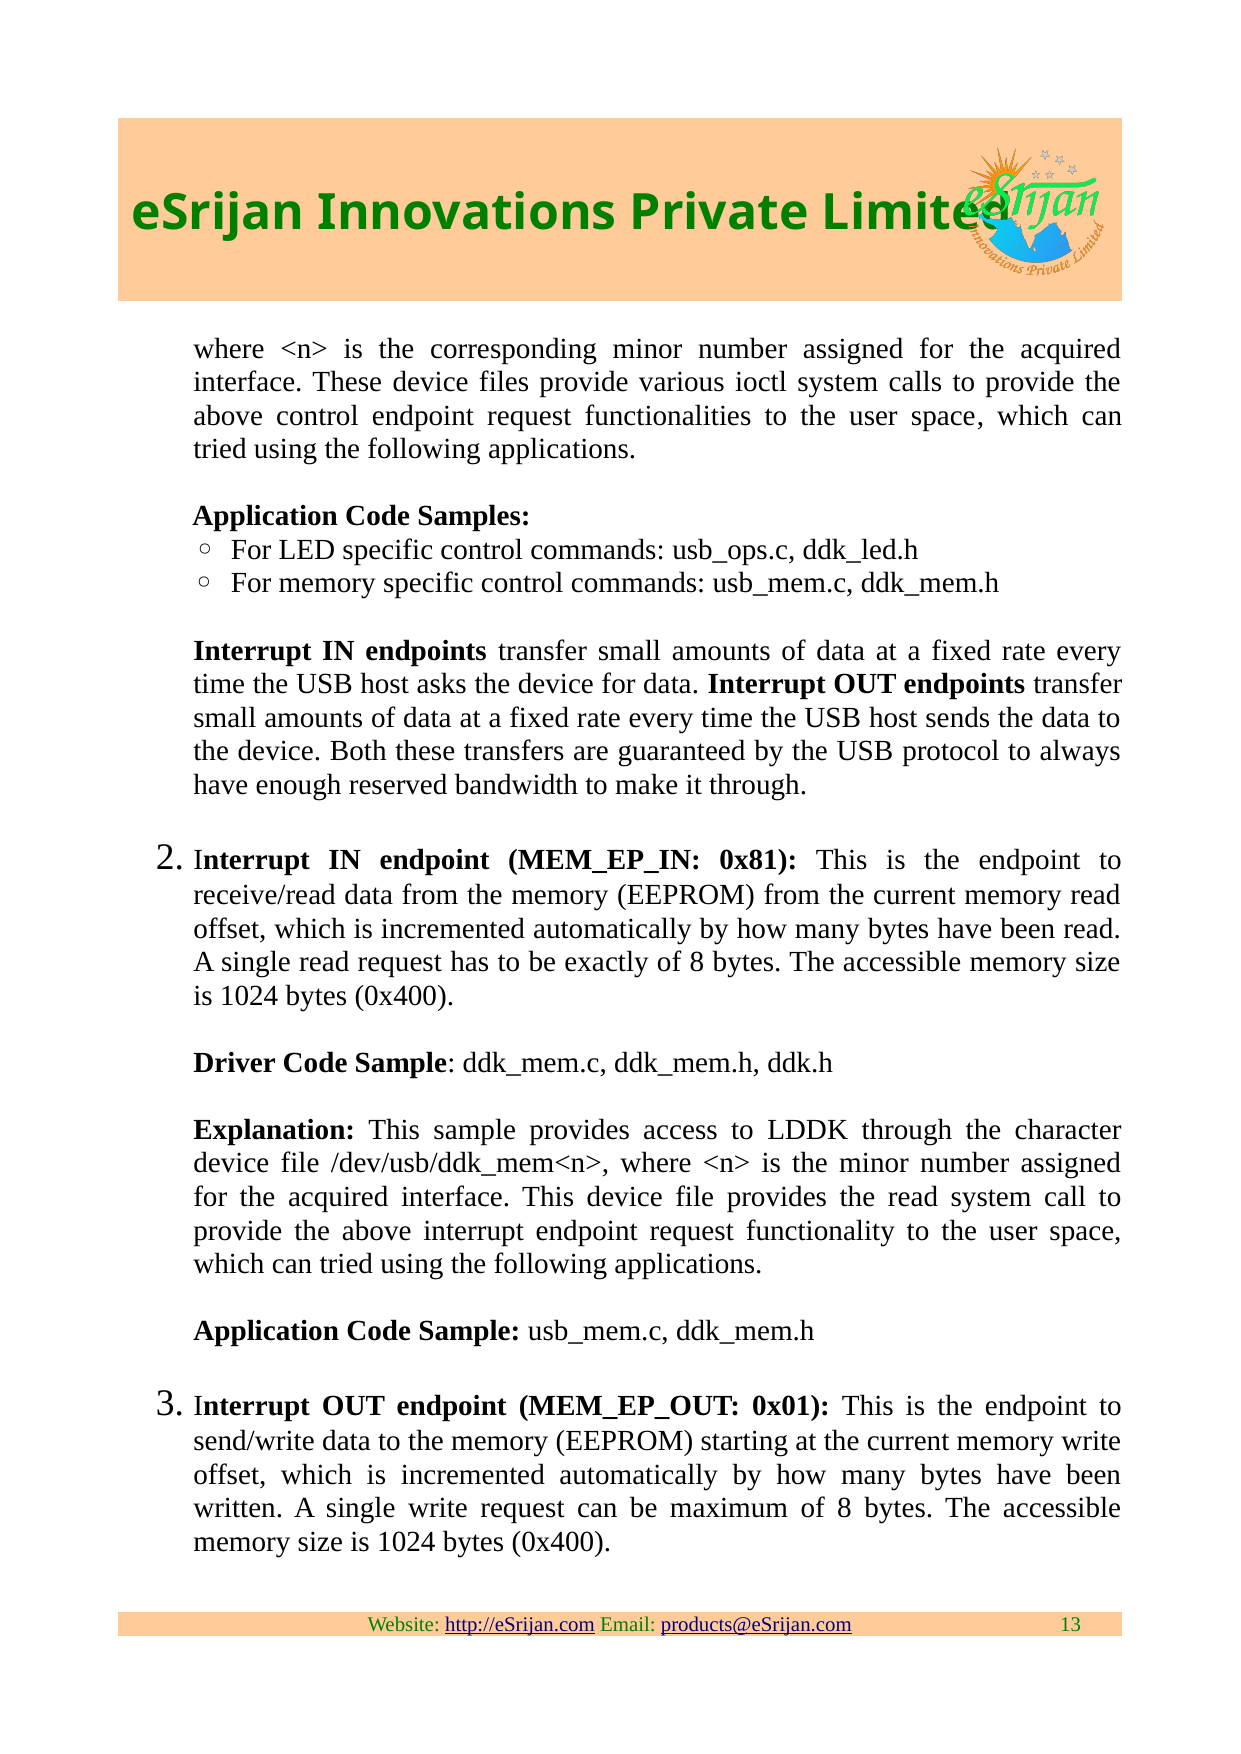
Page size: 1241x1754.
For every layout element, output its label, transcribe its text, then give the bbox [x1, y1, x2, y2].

list For LED specific control commands: usb_ops.c, ddk_led.h [193, 532, 1122, 566]
text Application Code Samples: [192, 498, 1122, 532]
list Explanation: This sample provides access to LDDK through the character device file /dev/usb/ddk_mem<n>, where <n> is the minor number assigned for the acquired interface. This device file provides the read system call to provide the above interrupt endpoint request functionality to the user space, which can tried using the following applications. [156, 1112, 1122, 1280]
list Driver Code Sample: ddk_mem.c, ddk_mem.h, ddk.h [156, 1045, 1122, 1078]
list where <n> is the corresponding minor number assigned for the acquired interface. These device files provide various ioctl system calls to provide the above control endpoint request functionalities to the user space, which can tried using the following applications. [156, 331, 1122, 465]
list Interrupt IN endpoints transfer small amounts of data at a fixed rate every time the USB host asks the device for data. Interrupt OUT endpoints transfer small amounts of data at a fixed rate every time the USB host sends the data to the device. Both these transfers are guaranteed by the USB protocol to always have enough reserved bandwidth to make it through. [156, 633, 1122, 801]
list Interrupt IN endpoint (MEM_EP_IN: 0x81): This is the endpoint to receive/read data from the memory (EEPROM) from the current memory read offset, which is incremented automatically by how many bytes have been read. A single read request has to be exactly of 8 bytes. The accessible memory size is 1024 bytes (0x400). [156, 834, 1122, 1011]
list For memory specific control commands: usb_mem.c, ddk_mem.h [192, 566, 1122, 599]
list Application Code Sample: usb_mem.c, ddk_mem.h [156, 1313, 1122, 1347]
list Interrupt OUT endpoint (MEM_EP_OUT: 0x01): This is the endpoint to send/write data to the memory (EEPROM) starting at the current memory write offset, which is incremented automatically by how many bytes have been written. A single write request can be maximum of 8 bytes. The accessible memory size is 1024 bytes (0x400). [156, 1380, 1122, 1558]
picture [958, 126, 1114, 282]
